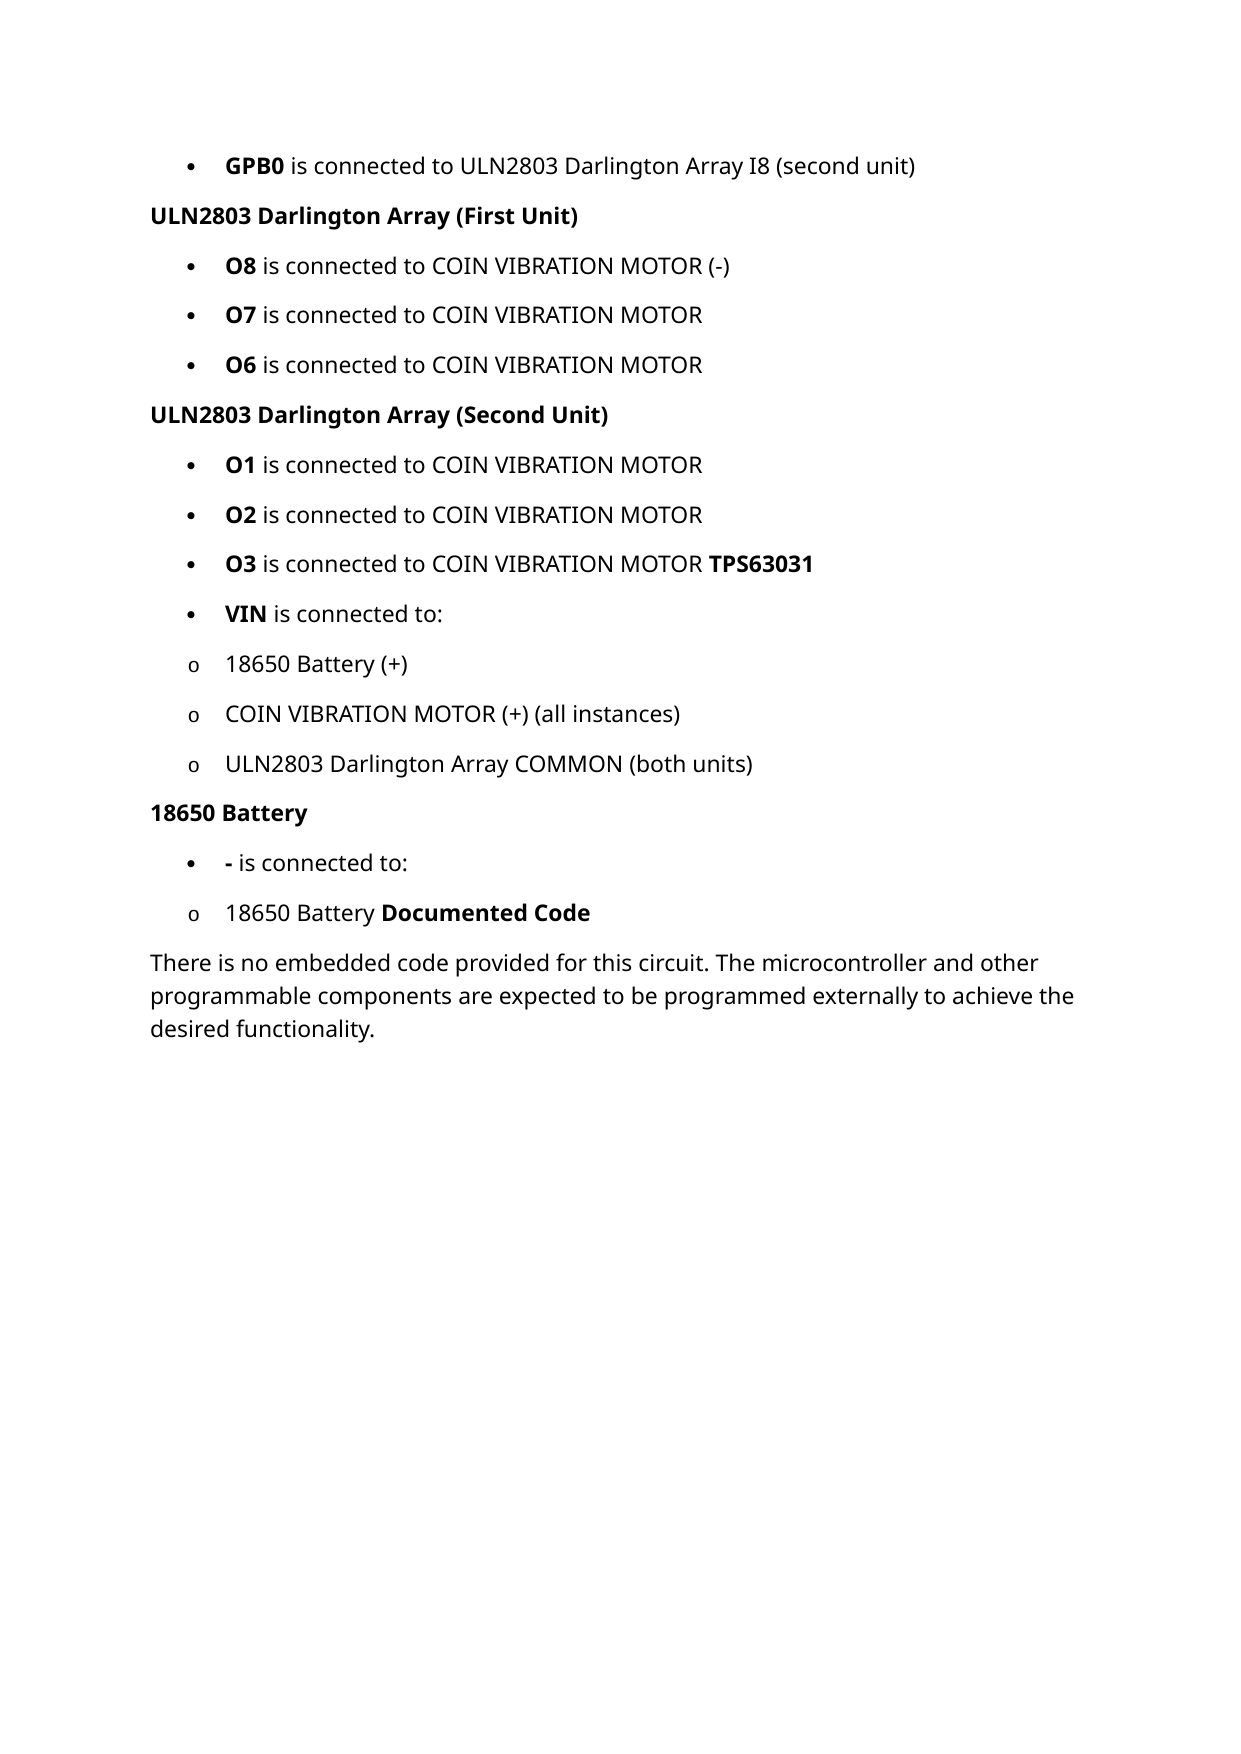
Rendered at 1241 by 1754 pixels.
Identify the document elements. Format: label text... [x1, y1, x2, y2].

list O2 is connected to COIN VIBRATION MOTOR [187, 498, 1090, 530]
text 18650 Battery [150, 797, 1090, 828]
list 18650 Battery (+) [187, 648, 1090, 679]
list O7 is connected to COIN VIBRATION MOTOR [187, 299, 1090, 331]
text ULN2803 Darlington Array (First Unit) [150, 200, 1090, 231]
list ULN2803 Darlington Array COMMON (both units) [187, 747, 1090, 779]
list O1 is connected to COIN VIBRATION MOTOR [187, 449, 1090, 480]
list VIN is connected to: [187, 598, 1090, 629]
text ULN2803 Darlington Array (Second Unit) [150, 399, 1090, 430]
list 18650 Battery Documented Code [187, 897, 1090, 928]
list O3 is connected to COIN VIBRATION MOTOR TPS63031 [187, 548, 1090, 579]
list - is connected to: [187, 847, 1090, 878]
text There is no embedded code provided for this circuit. The microcontroller and other programmable components are expected to be programmed externally to achieve the desired functionality. [150, 947, 1090, 1044]
list O8 is connected to COIN VIBRATION MOTOR (-) [187, 249, 1090, 281]
list O6 is connected to COIN VIBRATION MOTOR [187, 349, 1090, 380]
list GPB0 is connected to ULN2803 Darlington Array I8 (second unit) [187, 150, 1090, 181]
list COIN VIBRATION MOTOR (+) (all instances) [187, 698, 1090, 729]
